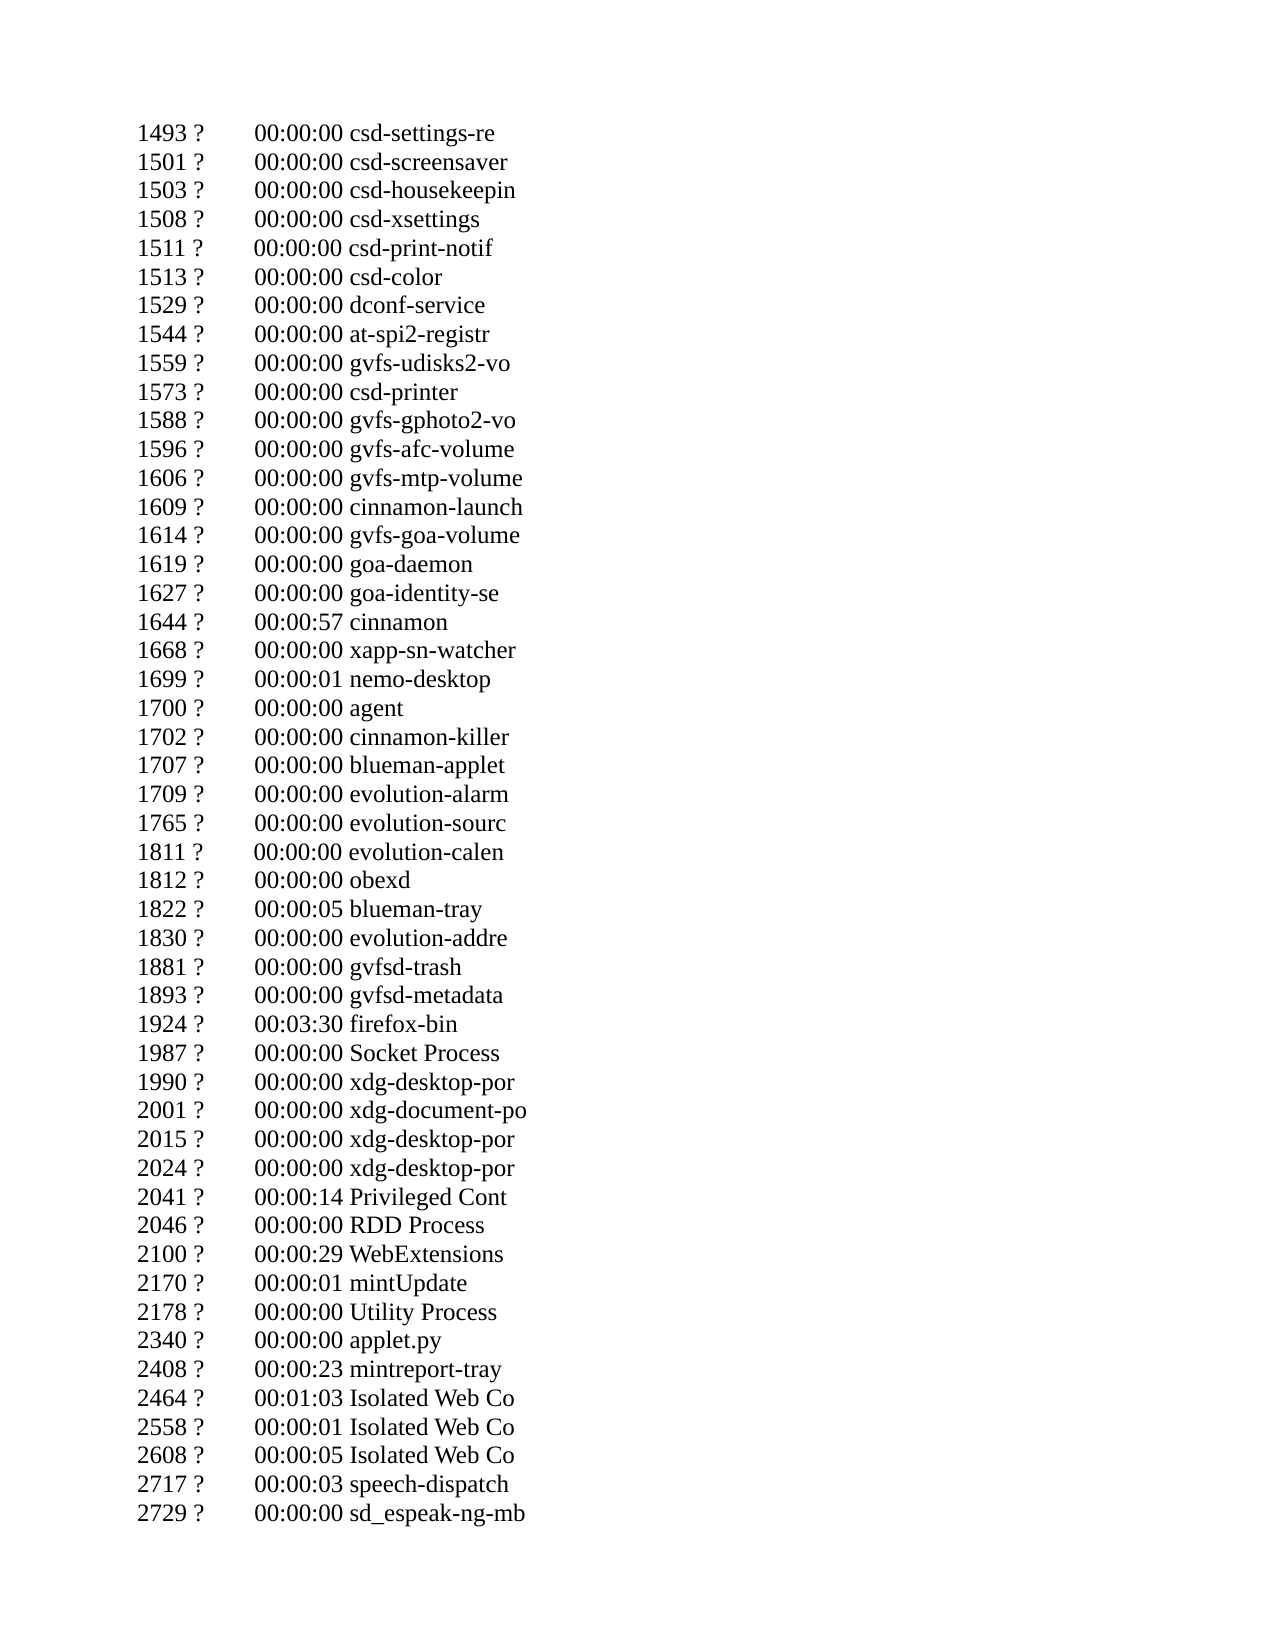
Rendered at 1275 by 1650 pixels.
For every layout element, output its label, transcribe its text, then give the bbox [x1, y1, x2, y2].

text 1812 ? 00:00:00 obexd [118, 866, 1157, 894]
text 1765 ? 00:00:00 evolution-sourc [118, 808, 1157, 837]
text 2015 ? 00:00:00 xdg-desktop-por [118, 1124, 1157, 1153]
text 1987 ? 00:00:00 Socket Process [118, 1038, 1157, 1067]
text 2041 ? 00:00:14 Privileged Cont [118, 1182, 1157, 1211]
text 1609 ? 00:00:00 cinnamon-launch [118, 492, 1157, 521]
text 2340 ? 00:00:00 applet.py [118, 1326, 1157, 1354]
text 2717 ? 00:00:03 speech-dispatch [118, 1469, 1157, 1498]
text 1493 ? 00:00:00 csd-settings-re [118, 118, 1157, 147]
text 2408 ? 00:00:23 mintreport-tray [118, 1354, 1157, 1383]
text 1529 ? 00:00:00 dconf-service [118, 291, 1157, 319]
text 1606 ? 00:00:00 gvfs-mtp-volume [118, 463, 1157, 492]
text 1508 ? 00:00:00 csd-xsettings [118, 204, 1157, 233]
text 1709 ? 00:00:00 evolution-alarm [118, 779, 1157, 808]
text 2464 ? 00:01:03 Isolated Web Co [118, 1383, 1157, 1412]
text 2046 ? 00:00:00 RDD Process [118, 1211, 1157, 1239]
text 1503 ? 00:00:00 csd-housekeepin [118, 176, 1157, 204]
text 1544 ? 00:00:00 at-spi2-registr [118, 319, 1157, 348]
text 1893 ? 00:00:00 gvfsd-metadata [118, 981, 1157, 1009]
text 1501 ? 00:00:00 csd-screensaver [118, 147, 1157, 176]
text 1924 ? 00:03:30 firefox-bin [118, 1009, 1157, 1038]
text 1881 ? 00:00:00 gvfsd-trash [118, 952, 1157, 981]
text 1702 ? 00:00:00 cinnamon-killer [118, 722, 1157, 751]
text 2178 ? 00:00:00 Utility Process [118, 1297, 1157, 1326]
text 1511 ? 00:00:00 csd-print-notif [118, 233, 1157, 262]
text 1513 ? 00:00:00 csd-color [118, 262, 1157, 291]
text 1614 ? 00:00:00 gvfs-goa-volume [118, 521, 1157, 549]
text 1588 ? 00:00:00 gvfs-gphoto2-vo [118, 406, 1157, 434]
text 1668 ? 00:00:00 xapp-sn-watcher [118, 636, 1157, 664]
text 1700 ? 00:00:00 agent [118, 693, 1157, 722]
text 2100 ? 00:00:29 WebExtensions [118, 1239, 1157, 1268]
text 2024 ? 00:00:00 xdg-desktop-por [118, 1153, 1157, 1182]
text 1627 ? 00:00:00 goa-identity-se [118, 578, 1157, 607]
text 2001 ? 00:00:00 xdg-document-po [118, 1096, 1157, 1124]
text 1707 ? 00:00:00 blueman-applet [118, 751, 1157, 779]
text 1990 ? 00:00:00 xdg-desktop-por [118, 1067, 1157, 1096]
text 1644 ? 00:00:57 cinnamon [118, 607, 1157, 636]
text 2608 ? 00:00:05 Isolated Web Co [118, 1441, 1157, 1469]
text 1811 ? 00:00:00 evolution-calen [118, 837, 1157, 866]
text 2558 ? 00:00:01 Isolated Web Co [118, 1412, 1157, 1441]
text 1596 ? 00:00:00 gvfs-afc-volume [118, 434, 1157, 463]
text 2729 ? 00:00:00 sd_espeak-ng-mb [118, 1498, 1157, 1527]
text 1822 ? 00:00:05 blueman-tray [118, 894, 1157, 923]
text 2170 ? 00:00:01 mintUpdate [118, 1268, 1157, 1297]
text 1559 ? 00:00:00 gvfs-udisks2-vo [118, 348, 1157, 377]
text 1830 ? 00:00:00 evolution-addre [118, 923, 1157, 952]
text 1699 ? 00:00:01 nemo-desktop [118, 664, 1157, 693]
text 1619 ? 00:00:00 goa-daemon [118, 549, 1157, 578]
text 1573 ? 00:00:00 csd-printer [118, 377, 1157, 406]
